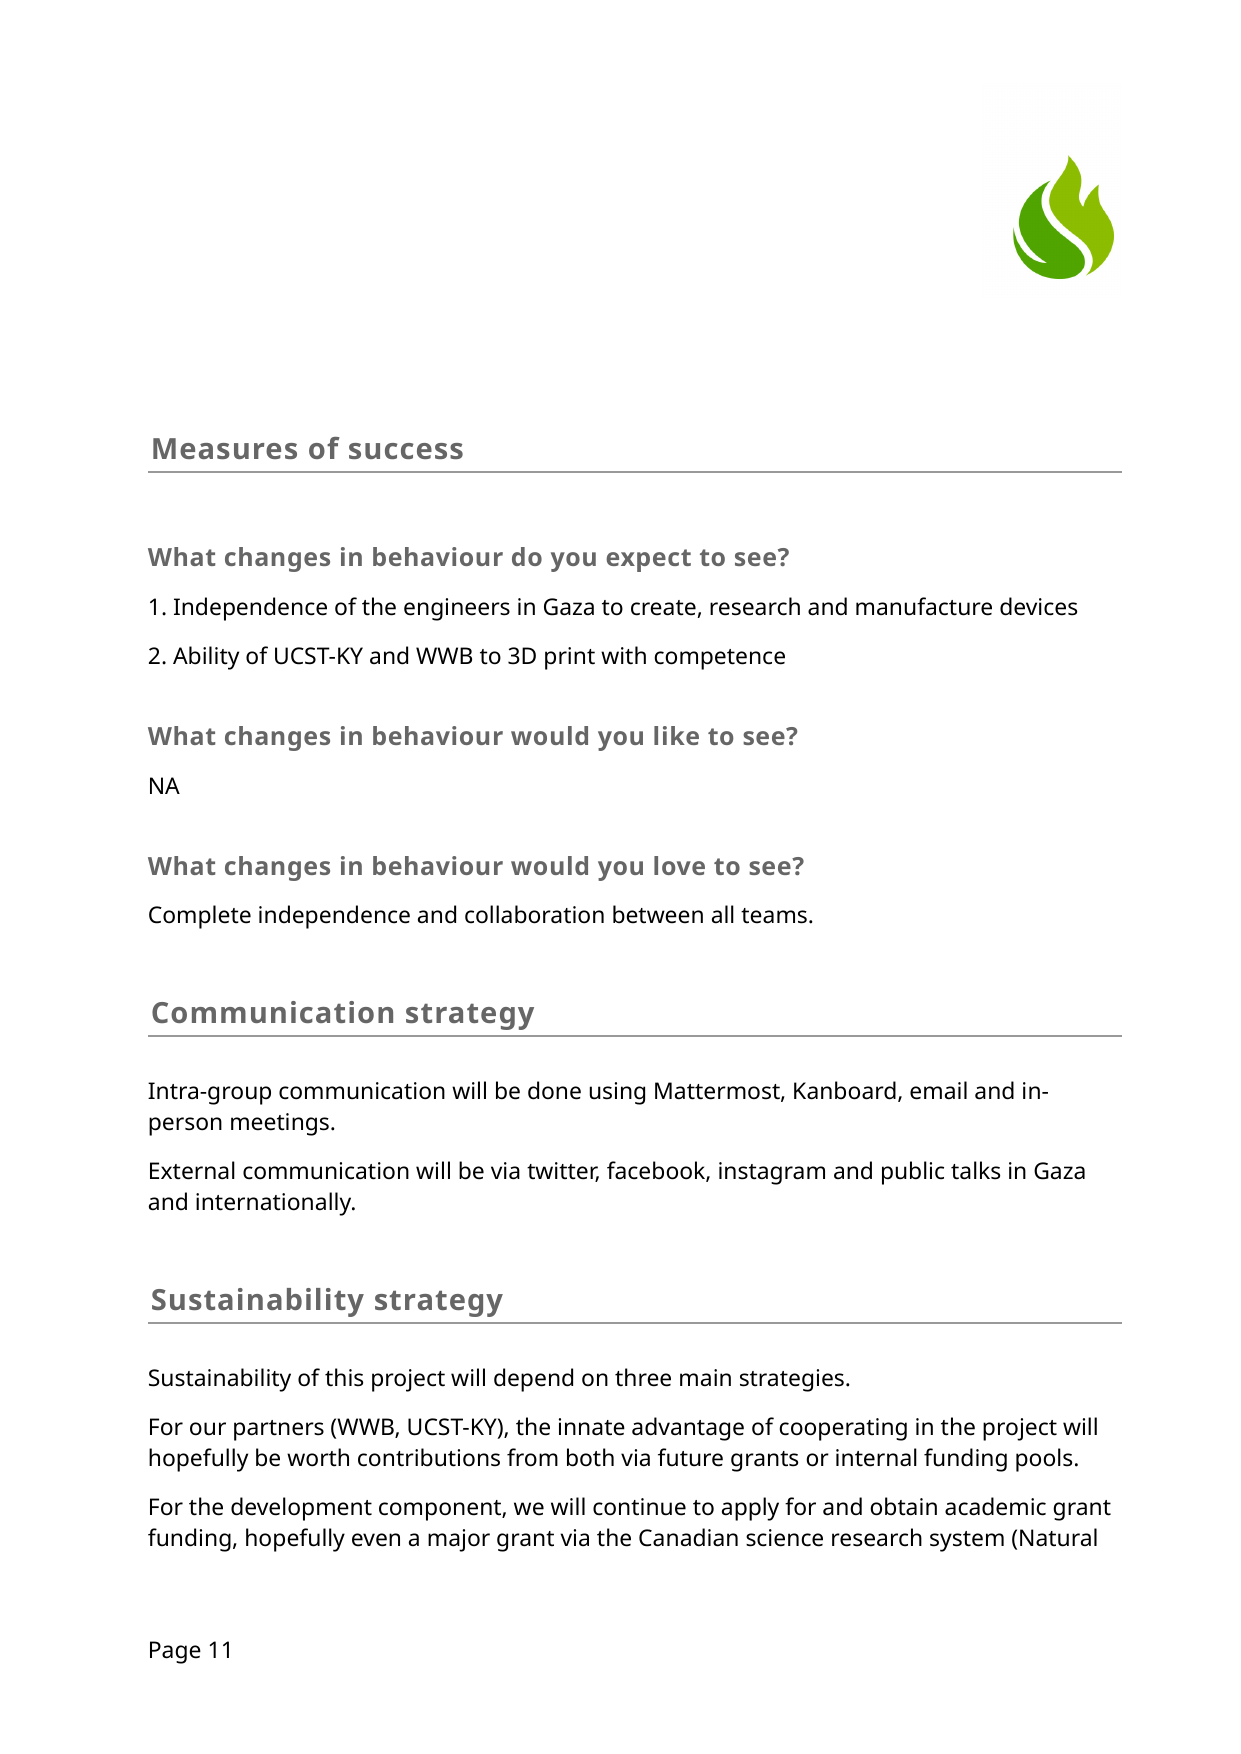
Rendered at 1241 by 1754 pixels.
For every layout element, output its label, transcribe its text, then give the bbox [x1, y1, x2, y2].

text Sustainability of this project will depend on three main strategies. [148, 1362, 1122, 1393]
text 1. Independence of the engineers in Gaza to create, research and manufacture devices [148, 591, 1122, 622]
text Complete independence and collaboration between all teams. [148, 899, 1122, 931]
text External communication will be via twitter, facebook, instagram and public talks in Gaza and internationally. [148, 1155, 1122, 1217]
subtitle Measures of success [148, 425, 1122, 471]
text 2. Ability of UCST-KY and WWB to 3D print with competence [148, 640, 1122, 671]
picture [981, 83, 1026, 298]
text For our partners (WWB, UCST-KY), the innate advantage of cooperating in the project will hopefully be worth contributions from both via future grants or internal funding pools. [148, 1411, 1122, 1473]
subtitle Communication strategy [148, 989, 1122, 1035]
subtitle What changes in behaviour would you love to see? [148, 848, 1122, 882]
text For the development component, we will continue to apply for and obtain academic grant funding, hopefully even a major grant via the Canadian science research system (Natural [148, 1491, 1122, 1553]
subtitle Sustainability strategy [148, 1276, 1122, 1322]
text NA [148, 770, 1122, 801]
subtitle What changes in behaviour do you expect to see? [148, 540, 1122, 574]
subtitle What changes in behaviour would you like to see? [148, 719, 1122, 753]
text Intra-group communication will be done using Mattermost, Kanboard, email and in-person meetings. [148, 1075, 1122, 1137]
